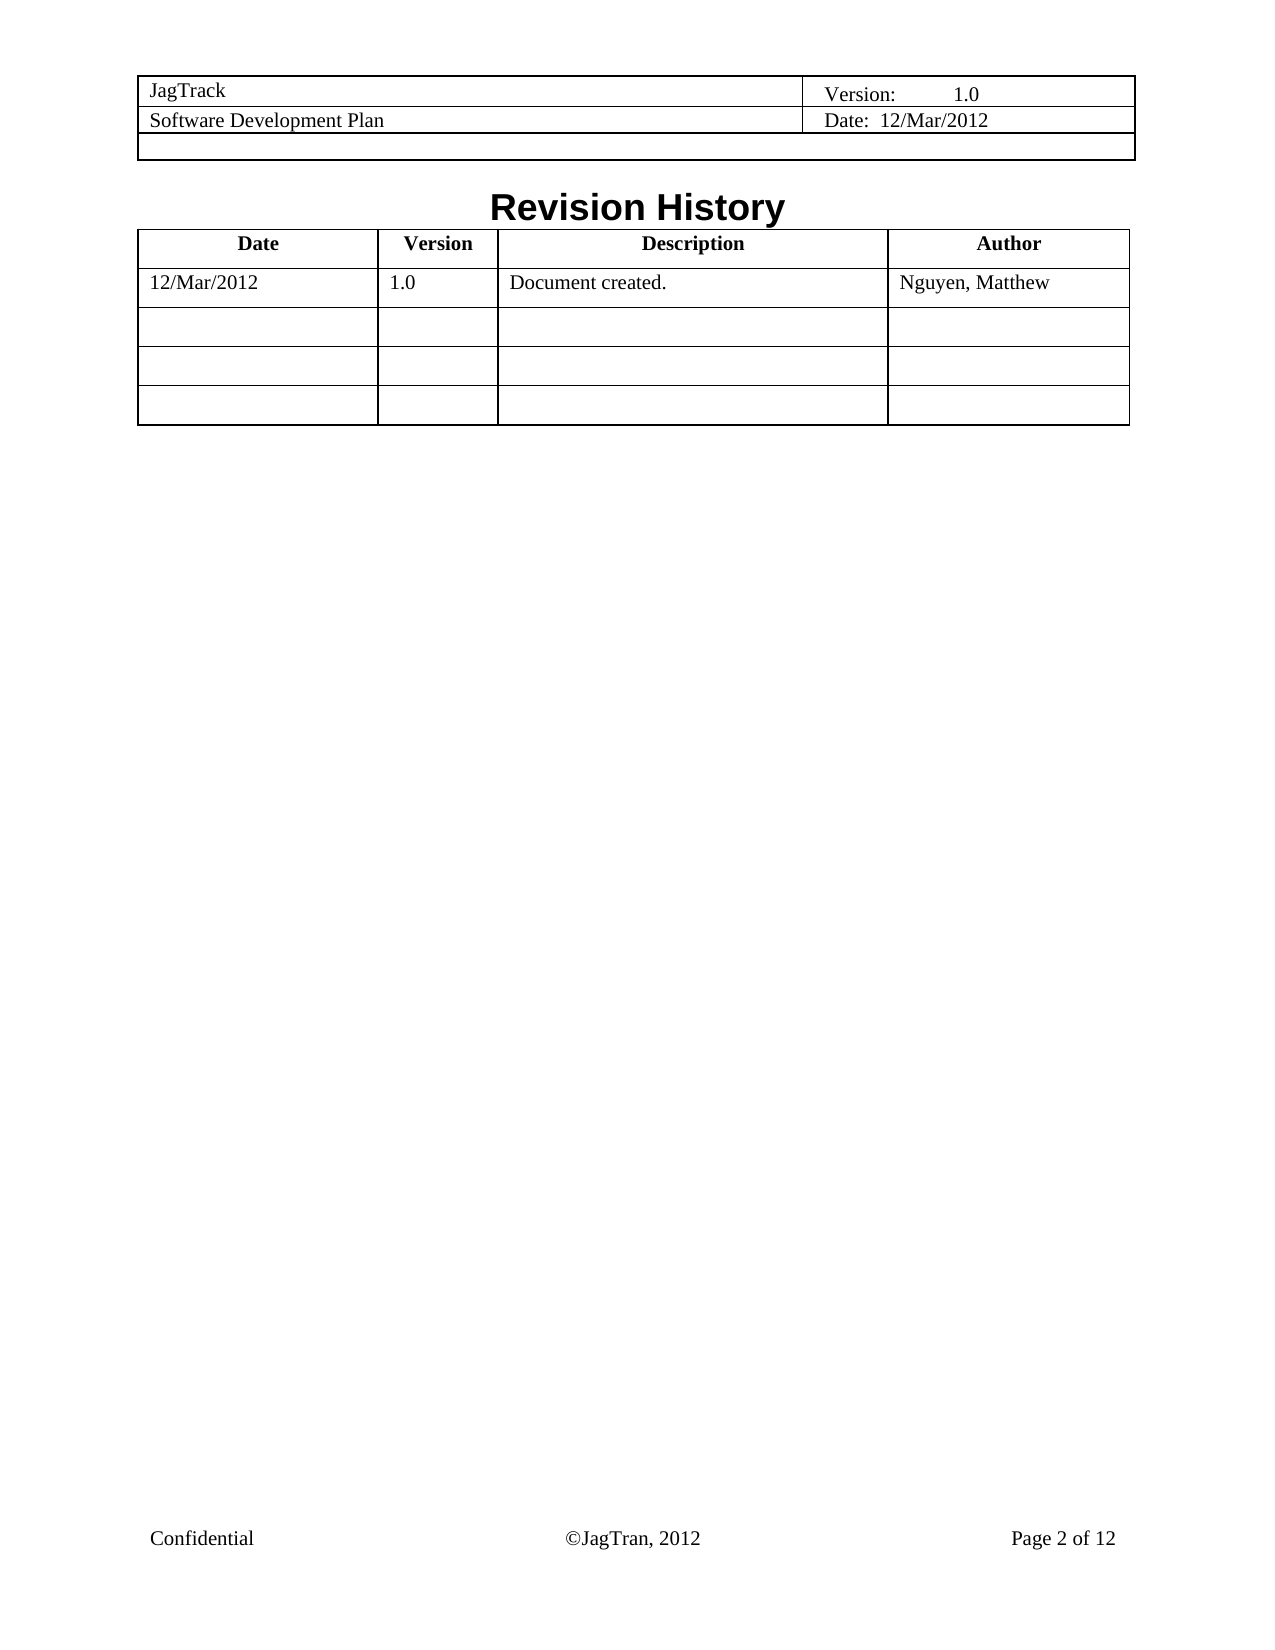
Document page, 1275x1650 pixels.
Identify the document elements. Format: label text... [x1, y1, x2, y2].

table_header Author [889, 230, 1129, 268]
table_cell [889, 386, 1129, 424]
table_cell [889, 347, 1129, 385]
table_cell [379, 386, 497, 424]
table_cell [139, 386, 377, 424]
table_cell [379, 347, 497, 385]
table_cell [499, 308, 887, 346]
table_header Date [139, 230, 377, 268]
table_header Version [379, 230, 497, 268]
table_cell Document created. [499, 269, 887, 307]
table_cell [139, 308, 377, 346]
table_cell [889, 308, 1129, 346]
table_cell [139, 347, 377, 385]
table_cell [499, 347, 887, 385]
table_cell 12/Mar/2012 [139, 269, 377, 307]
table_cell Nguyen, Matthew [889, 269, 1129, 307]
table_cell [379, 308, 497, 346]
table_cell [499, 386, 887, 424]
table_header Description [499, 230, 887, 268]
subtitle Revision History [150, 185, 1125, 228]
table_cell 1.0 [379, 269, 497, 307]
